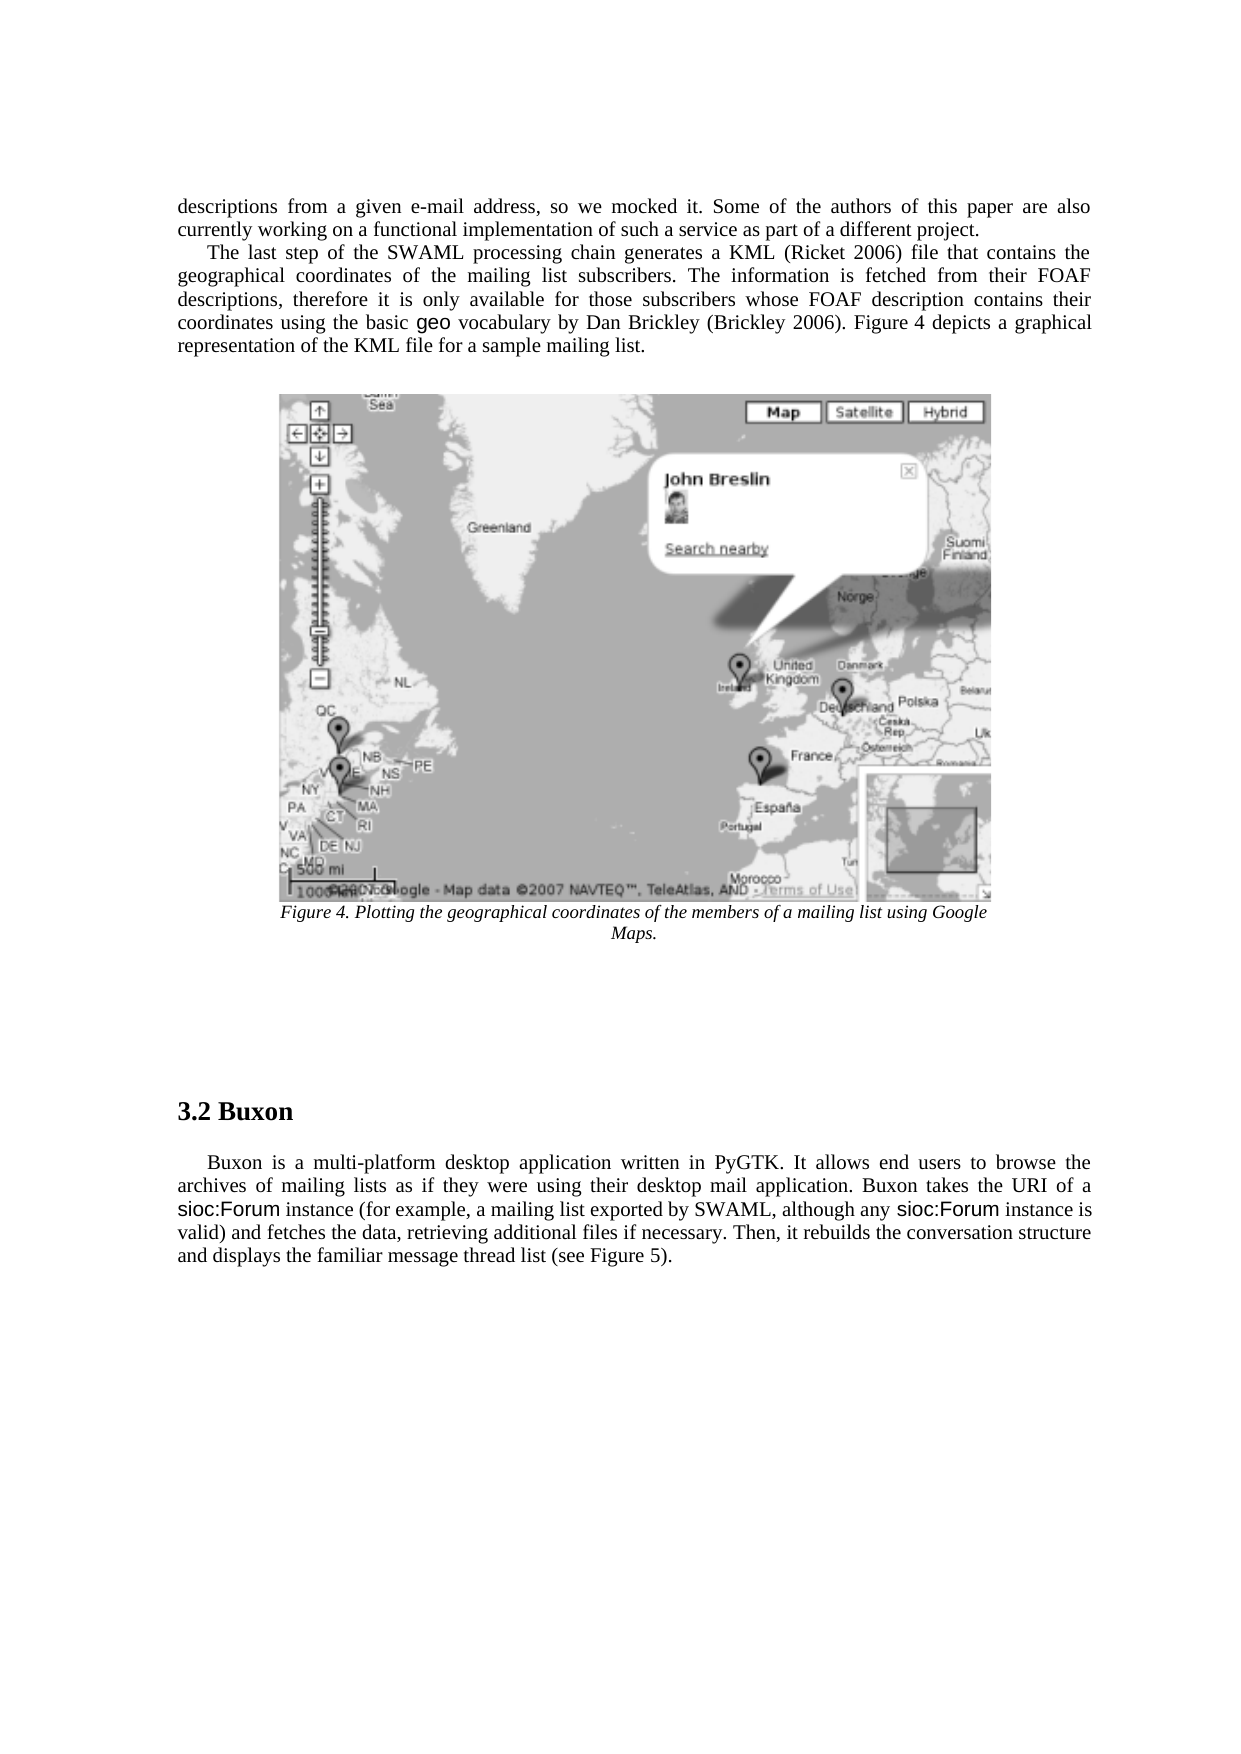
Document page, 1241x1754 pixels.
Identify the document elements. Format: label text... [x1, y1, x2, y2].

text descriptions from a given e-mail address, so we mocked it. Some of the authors of this paper are also currently working on a functional implementation of such a service as part of a different project. [177, 195, 1092, 241]
text Figure 4. Plotting the geographical coordinates of the members of a mailing list using Google Maps. [279, 902, 991, 943]
text Buxon is a multi-platform desktop application written in PyGTK. It allows end users to browse the archives of mailing lists as if they were using their desktop mail application. Buxon takes the URI of a sioc:Forum instance (for example, a mailing list exported by SWAML, although any sioc:Forum instance is valid) and fetches the data, retrieving additional files if necessary. Then, it rebuilds the conversation structure and displays the familiar message thread list (see Figure 5). [177, 1151, 1092, 1267]
picture [278, 394, 992, 902]
subtitle 3.2 Buxon [177, 1096, 1092, 1126]
text The last step of the SWAML processing chain generates a KML (Ricket 2006) file that contains the geographical coordinates of the mailing list subscribers. The information is fetched from their FOAF descriptions, therefore it is only available for those subscribers whose FOAF description contains their coordinates using the basic geo vocabulary by Dan Brickley (Brickley 2006). Figure 4 depicts a graphical representation of the KML file for a sample mailing list. [177, 241, 1092, 357]
